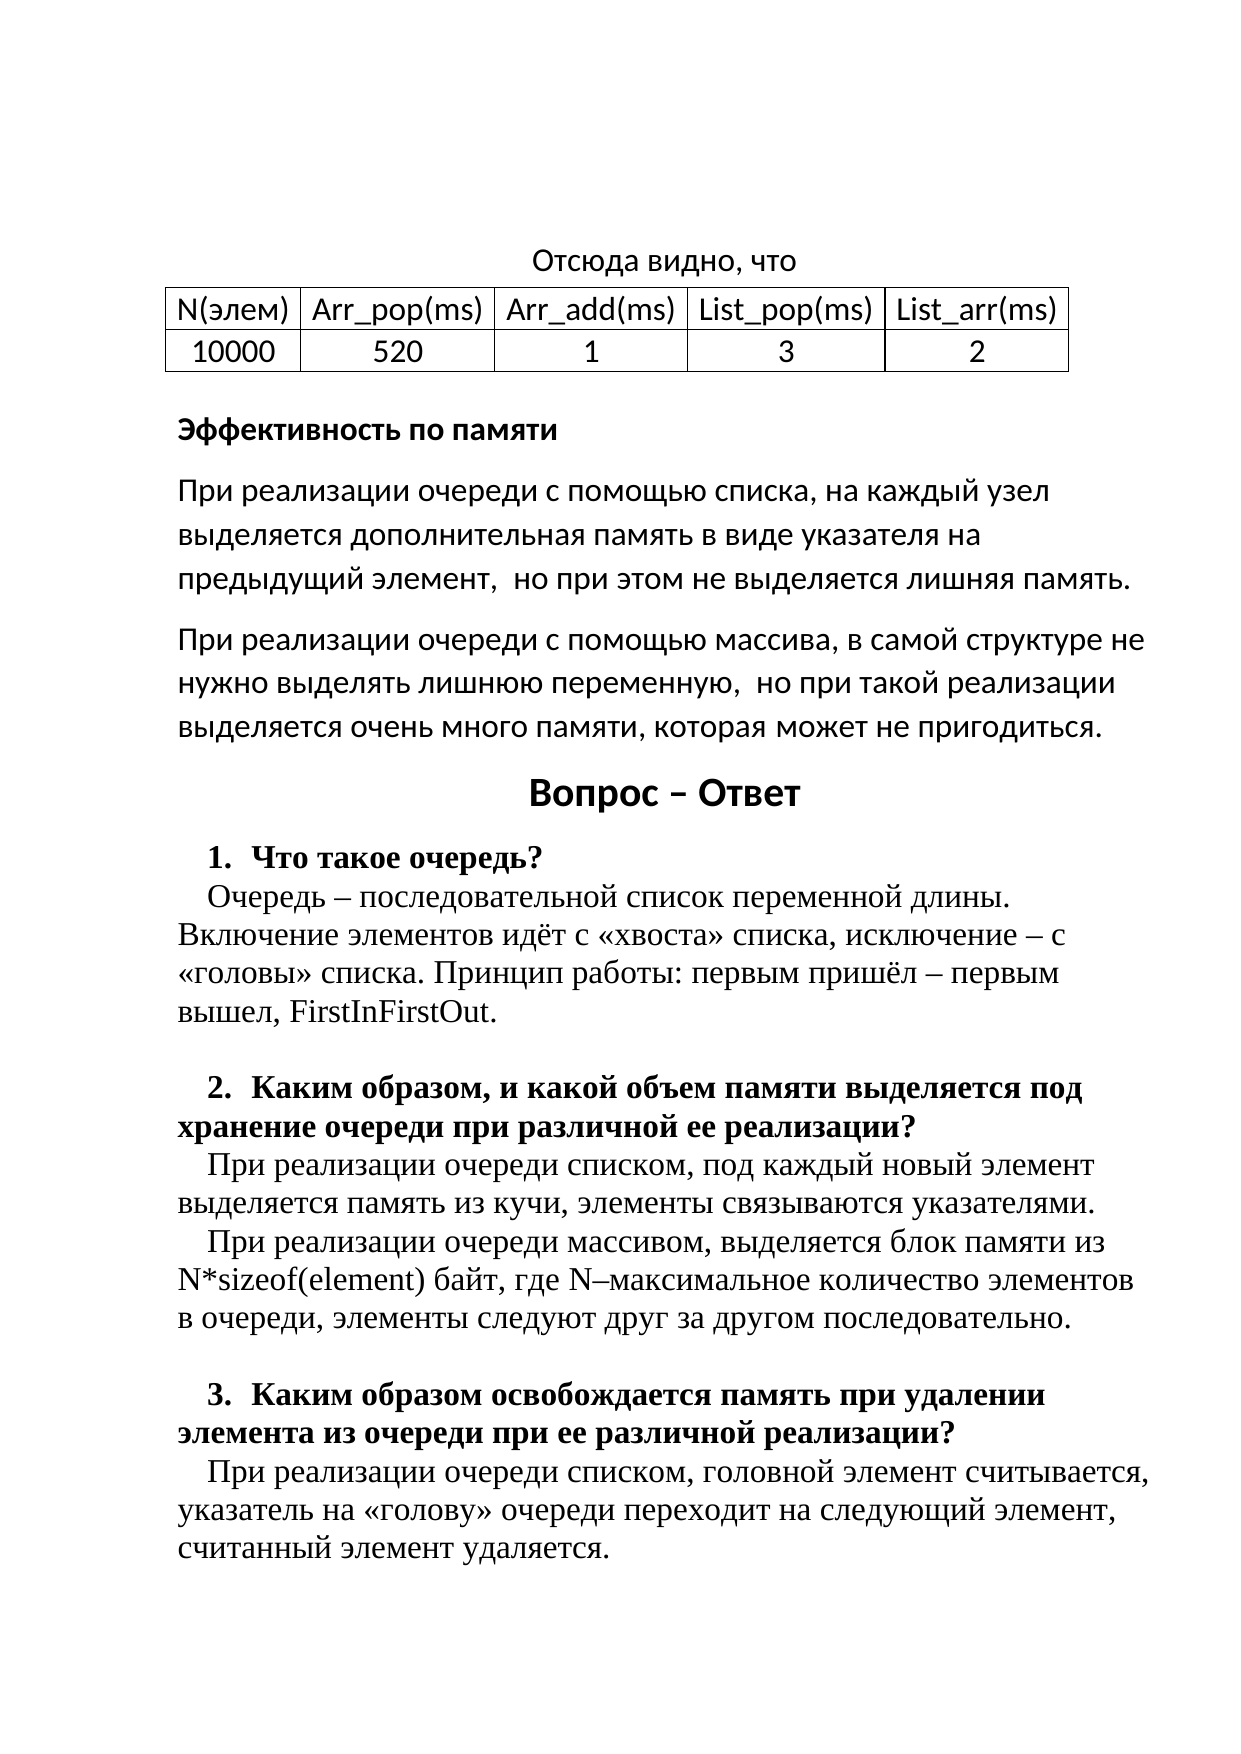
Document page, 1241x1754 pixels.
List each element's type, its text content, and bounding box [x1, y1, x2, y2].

table_header Arr_add(ms) [495, 288, 687, 329]
text При реализации очереди списком, под каждый новый элемент выделяется память из кучи, элементы связываются указателями. [177, 1144, 1152, 1221]
table_header Arr_pop(ms) [301, 288, 494, 329]
text 3. Каким образом освобождается память при удалении элемента из очереди при ее различной реализации? [177, 1374, 1152, 1451]
table_cell 2 [886, 330, 1068, 371]
table_header List_arr(ms) [886, 288, 1068, 329]
text При реализации очереди списком, головной элемент считывается, указатель на «голову» очереди переходит на следующий элемент, считанный элемент удаляется. [177, 1451, 1152, 1566]
text При реализации очереди с помощью списка, на каждый узел выделяется дополнительная память в виде указателя на предыдущий элемент, но при этом не выделяется лишняя память. [177, 469, 1152, 598]
table_cell 520 [301, 330, 494, 371]
table_cell 3 [688, 330, 884, 371]
text При реализации очереди массивом, выделяется блок памяти из N*sizeof(element) байт, где N–максимальное количество элементов в очереди, элементы следуют друг за другом последовательно. [177, 1221, 1152, 1336]
text Вопрос – Ответ [177, 766, 1152, 817]
table_header List_pop(ms) [688, 288, 884, 329]
text При реализации очереди с помощью массива, в самой структуре не нужно выделять лишнюю переменную, но при такой реализации выделяется очень много памяти, которая может не пригодиться. [177, 617, 1152, 746]
text Эффективность по памяти [177, 408, 1152, 449]
text Очередь – последовательной список переменной длины. Включение элементов идёт с «хвоста» списка, исключение – с «головы» списка. Принцип работы: первым пришёл – первым вышел, FirstInFirstOut. [177, 876, 1152, 1029]
text 2. Каким образом, и какой объем памяти выделяется под хранение очереди при различной ее реализации? [177, 1068, 1152, 1144]
text Отсюда видно, что [177, 239, 1152, 280]
table_cell 1 [495, 330, 687, 371]
text 1. Что такое очередь? [177, 838, 1152, 876]
table_header N(элем) [166, 288, 300, 329]
table_cell 10000 [166, 330, 300, 371]
